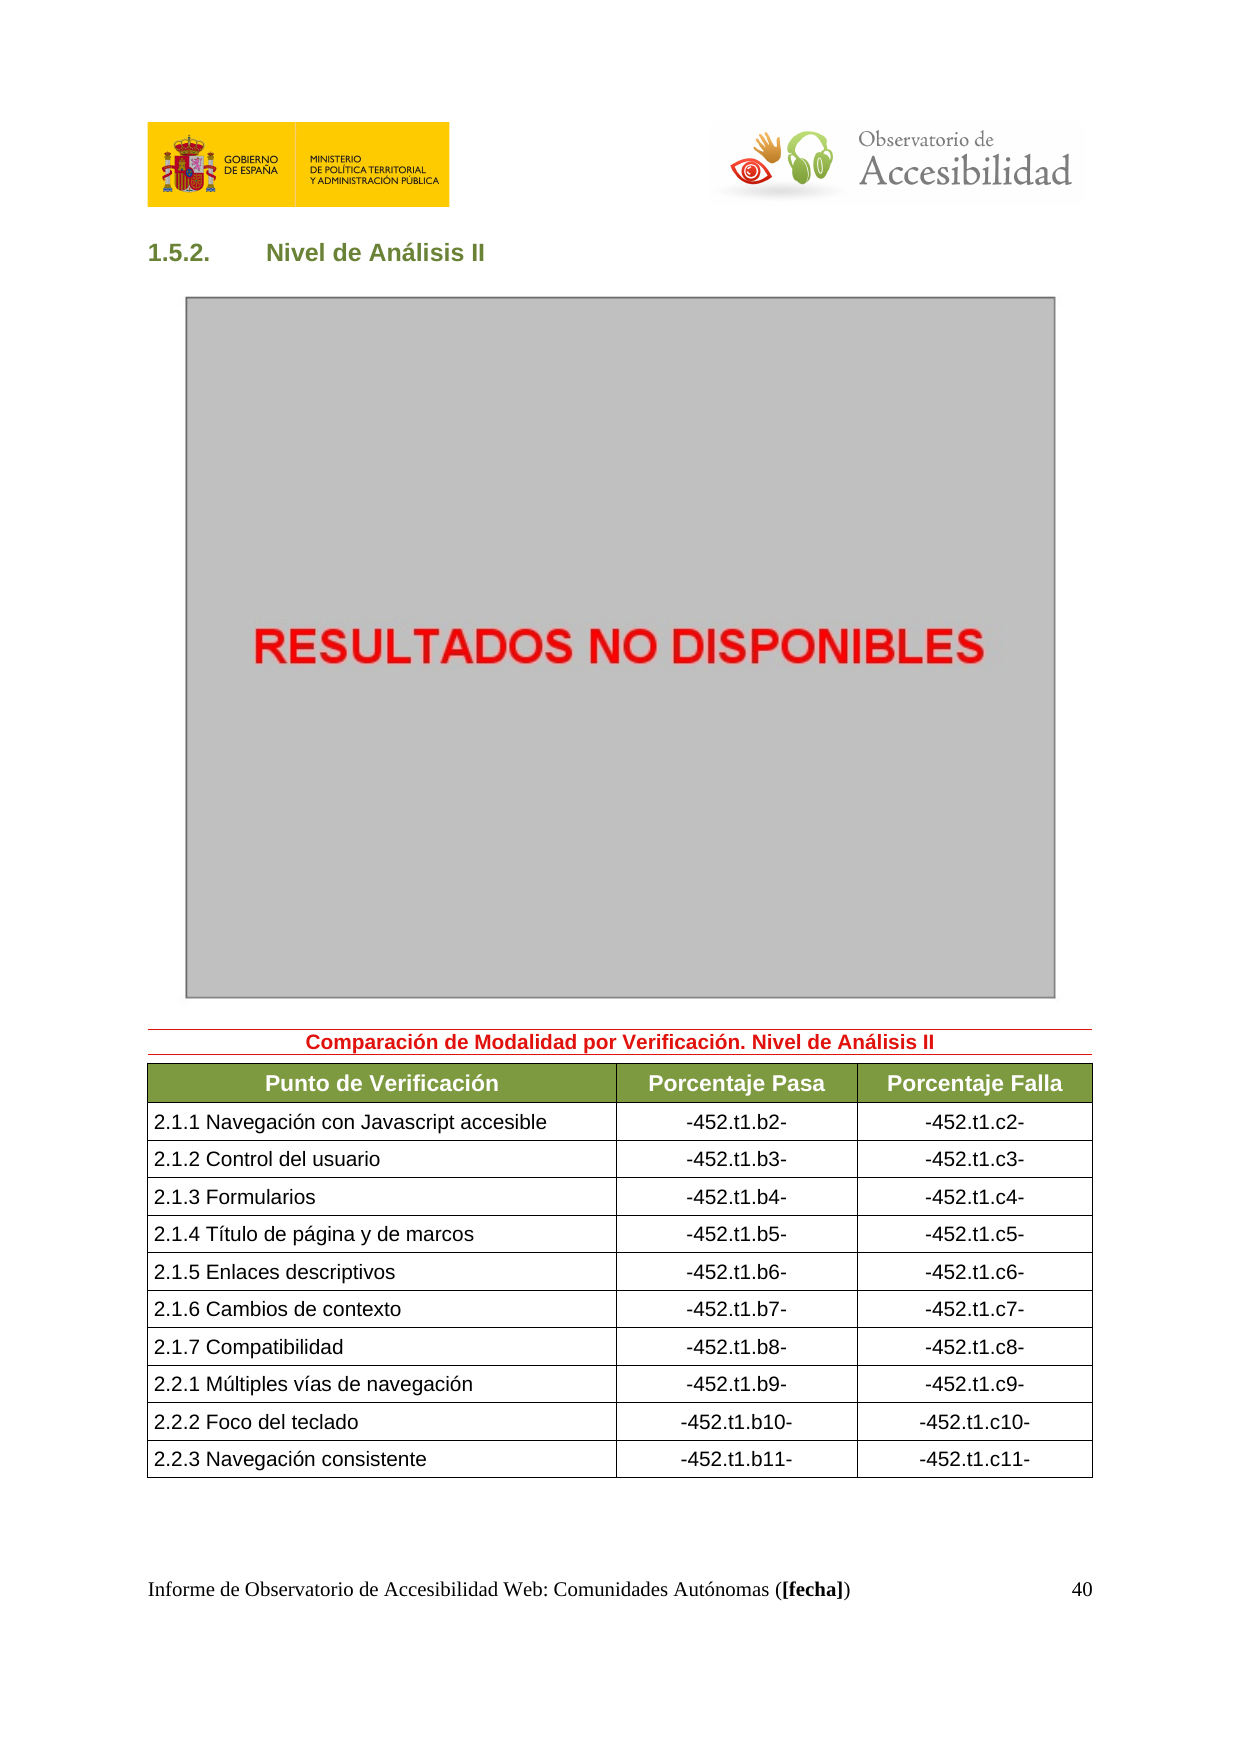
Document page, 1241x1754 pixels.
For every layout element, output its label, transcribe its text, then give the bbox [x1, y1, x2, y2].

table_header Porcentaje Falla [858, 1064, 1092, 1102]
table_cell -452.t1.b2- [617, 1103, 857, 1140]
picture [710, 122, 1086, 205]
table_cell 2.1.2 Control del usuario [148, 1141, 616, 1177]
table_cell 2.1.3 Formularios [148, 1178, 616, 1215]
table_cell -452.t1.c4- [858, 1178, 1092, 1215]
table_header Porcentaje Pasa [617, 1064, 857, 1102]
table_cell 2.1.1 Navegación con Javascript accesible [148, 1103, 616, 1140]
table_cell -452.t1.b5- [617, 1216, 857, 1252]
list Nivel de Análisis II [148, 238, 1092, 267]
table_cell 2.1.5 Enlaces descriptivos [148, 1253, 616, 1290]
table_cell -452.t1.c11- [858, 1441, 1092, 1477]
picture [178, 294, 1062, 1005]
table_cell -452.t1.c5- [858, 1216, 1092, 1252]
table_cell -452.t1.b11- [617, 1441, 857, 1477]
table_cell -452.t1.b6- [617, 1253, 857, 1290]
table_cell 2.1.7 Compatibilidad [148, 1328, 616, 1365]
table_cell -452.t1.c8- [858, 1328, 1092, 1365]
table_cell 2.1.4 Título de página y de marcos [148, 1216, 616, 1252]
table_cell -452.t1.c6- [858, 1253, 1092, 1290]
table_cell -452.t1.b3- [617, 1141, 857, 1177]
table_cell -452.t1.c3- [858, 1141, 1092, 1177]
table_cell -452.t1.b10- [617, 1403, 857, 1440]
table_cell -452.t1.b9- [617, 1366, 857, 1402]
table_header Punto de Verificación [148, 1064, 616, 1102]
text Comparación de Modalidad por Verificación. Nivel de Análisis II [148, 1030, 1092, 1054]
table_cell 2.2.1 Múltiples vías de navegación [148, 1366, 616, 1402]
table_cell -452.t1.c2- [858, 1103, 1092, 1140]
picture [147, 122, 450, 207]
table_cell -452.t1.b7- [617, 1291, 857, 1327]
table_cell -452.t1.b4- [617, 1178, 857, 1215]
table_cell 2.2.3 Navegación consistente [148, 1441, 616, 1477]
table_cell -452.t1.c9- [858, 1366, 1092, 1402]
table_cell 2.1.6 Cambios de contexto [148, 1291, 616, 1327]
table_cell -452.t1.b8- [617, 1328, 857, 1365]
table_cell -452.t1.c10- [858, 1403, 1092, 1440]
table_cell -452.t1.c7- [858, 1291, 1092, 1327]
table_cell 2.2.2 Foco del teclado [148, 1403, 616, 1440]
